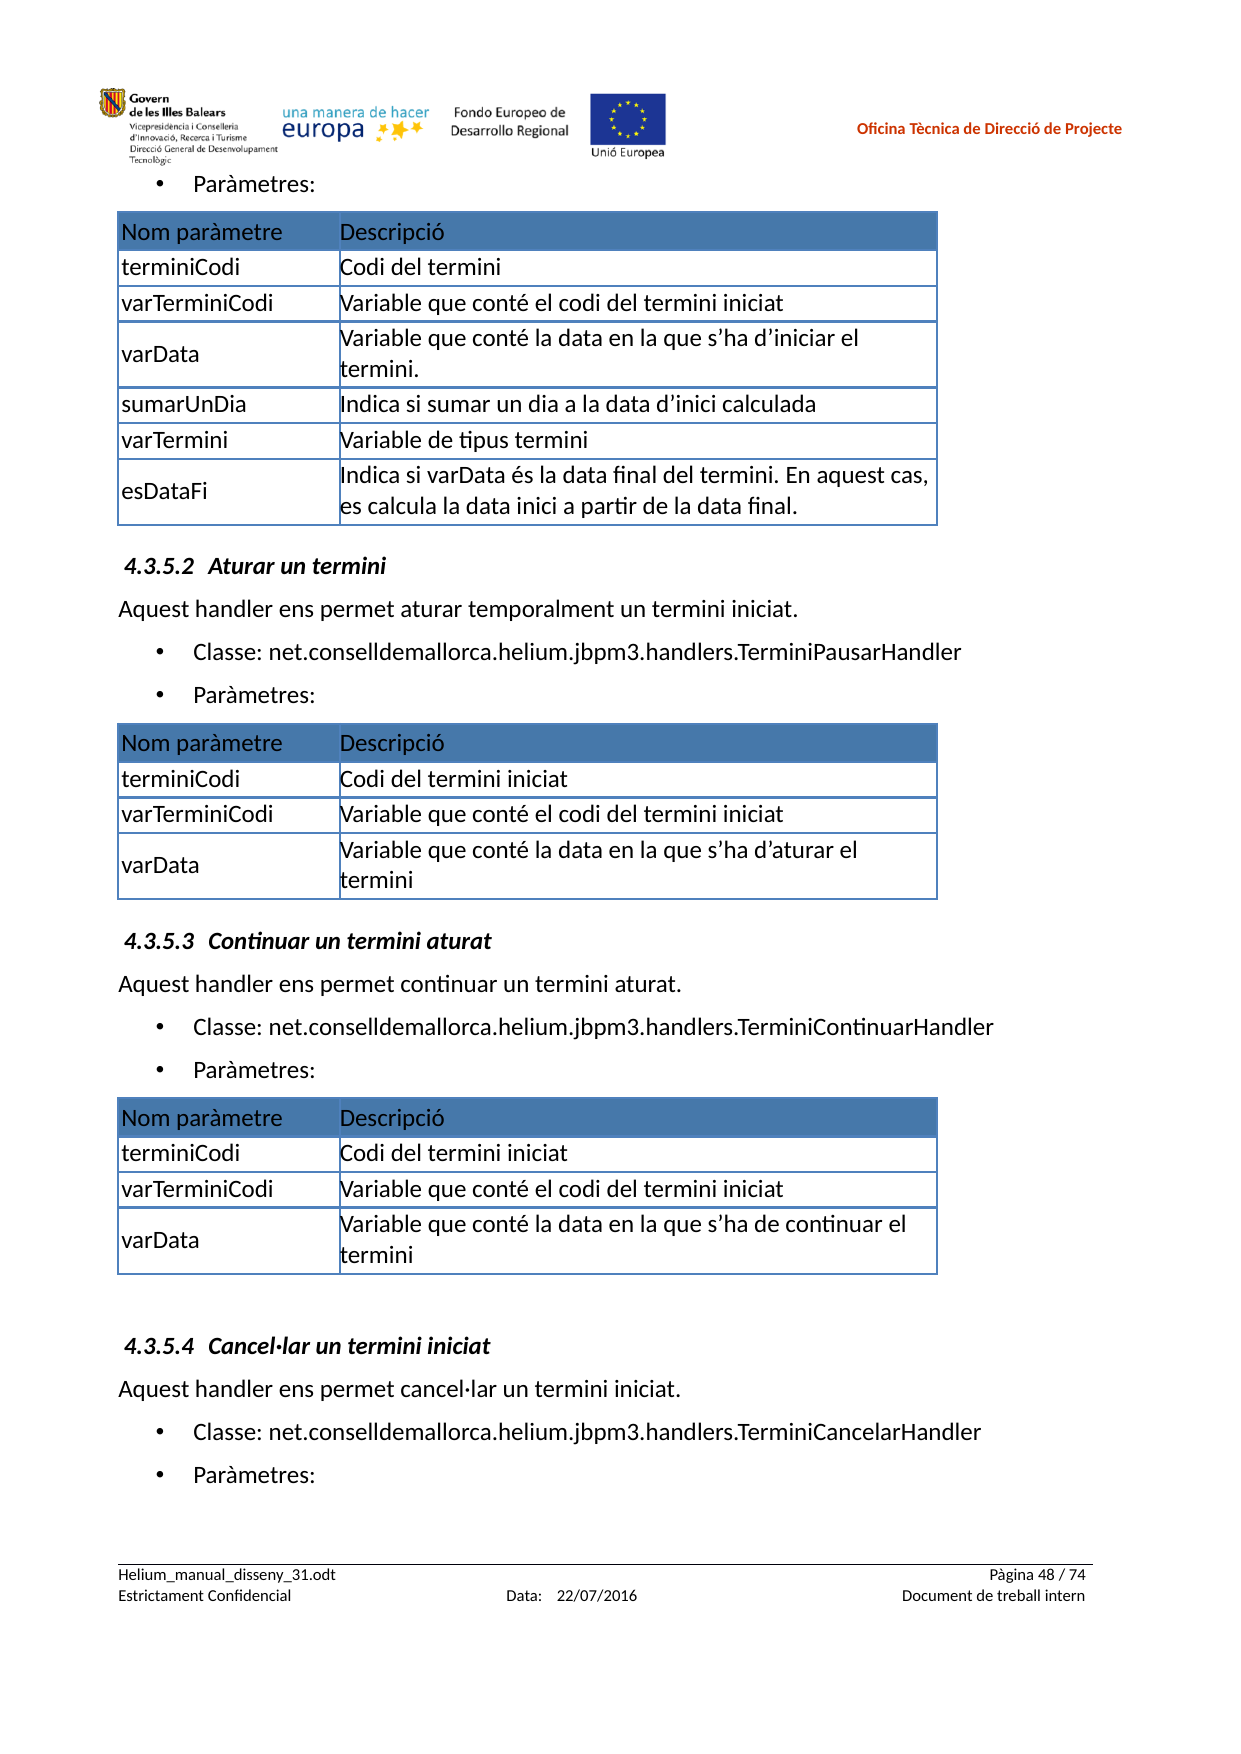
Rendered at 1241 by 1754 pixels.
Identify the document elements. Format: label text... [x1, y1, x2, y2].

table_cell varTerminiCodi [119, 287, 339, 320]
text Aquest handler ens permet continuar un termini aturat. [118, 968, 1122, 998]
table_cell varTerminiCodi [119, 799, 339, 832]
table_cell esDataFi [119, 460, 339, 523]
table_header Descripció [341, 213, 936, 249]
table_cell Codi del termini iniciat [341, 1138, 936, 1171]
table_cell varData [119, 834, 339, 898]
table_cell Codi del termini iniciat [341, 763, 936, 796]
subtitle Continuar un termini aturat [118, 925, 1122, 955]
table_cell varTermini [119, 424, 339, 457]
table_cell Indica si sumar un dia a la data d’inici calculada [341, 389, 936, 422]
text Aquest handler ens permet aturar temporalment un termini iniciat. [118, 593, 1122, 624]
table_cell terminiCodi [119, 1138, 339, 1171]
table_cell varData [119, 1209, 339, 1272]
table_cell Variable que conté la data en la que s’ha d’iniciar el termini. [341, 323, 936, 386]
table_cell terminiCodi [119, 763, 339, 796]
table_cell Variable que conté la data en la que s’ha de continuar el termini [341, 1209, 936, 1272]
list Paràmetres: [156, 1054, 1122, 1084]
table_header Descripció [341, 1099, 936, 1135]
table_cell Variable que conté el codi del termini iniciat [341, 1173, 936, 1206]
subtitle Cancel·lar un termini iniciat [118, 1330, 1122, 1360]
table_header Nom paràmetre [119, 725, 339, 761]
table_cell Codi del termini [341, 251, 936, 285]
list Paràmetres: [156, 1459, 1122, 1489]
table_header Nom paràmetre [119, 1099, 339, 1135]
list Classe: net.conselldemallorca.helium.jbpm3.handlers.TerminiCancelarHandler [156, 1416, 1122, 1446]
table_cell Variable que conté la data en la que s’ha d’aturar el termini [341, 834, 936, 898]
table_cell Variable de tipus termini [341, 424, 936, 457]
table_cell Variable que conté el codi del termini iniciat [341, 799, 936, 832]
list Paràmetres: [156, 679, 1122, 710]
text Aquest handler ens permet cancel·lar un termini iniciat. [118, 1373, 1122, 1403]
table_cell sumarUnDia [119, 389, 339, 422]
table_cell terminiCodi [119, 251, 339, 285]
table_header Descripció [341, 725, 936, 761]
list Classe: net.conselldemallorca.helium.jbpm3.handlers.TerminiPausarHandler [156, 636, 1122, 667]
list Paràmetres: [156, 168, 1122, 198]
table_header Nom paràmetre [119, 213, 339, 249]
list Classe: net.conselldemallorca.helium.jbpm3.handlers.TerminiContinuarHandler [156, 1011, 1122, 1041]
table_cell varTerminiCodi [119, 1173, 339, 1206]
subtitle Aturar un termini [118, 551, 1122, 581]
table_cell Variable que conté el codi del termini iniciat [341, 287, 936, 320]
table_cell Indica si varData és la data final del termini. En aquest cas, es calcula la data inici a partir de la data final. [341, 460, 936, 523]
picture [99, 87, 668, 166]
table_cell varData [119, 323, 339, 386]
